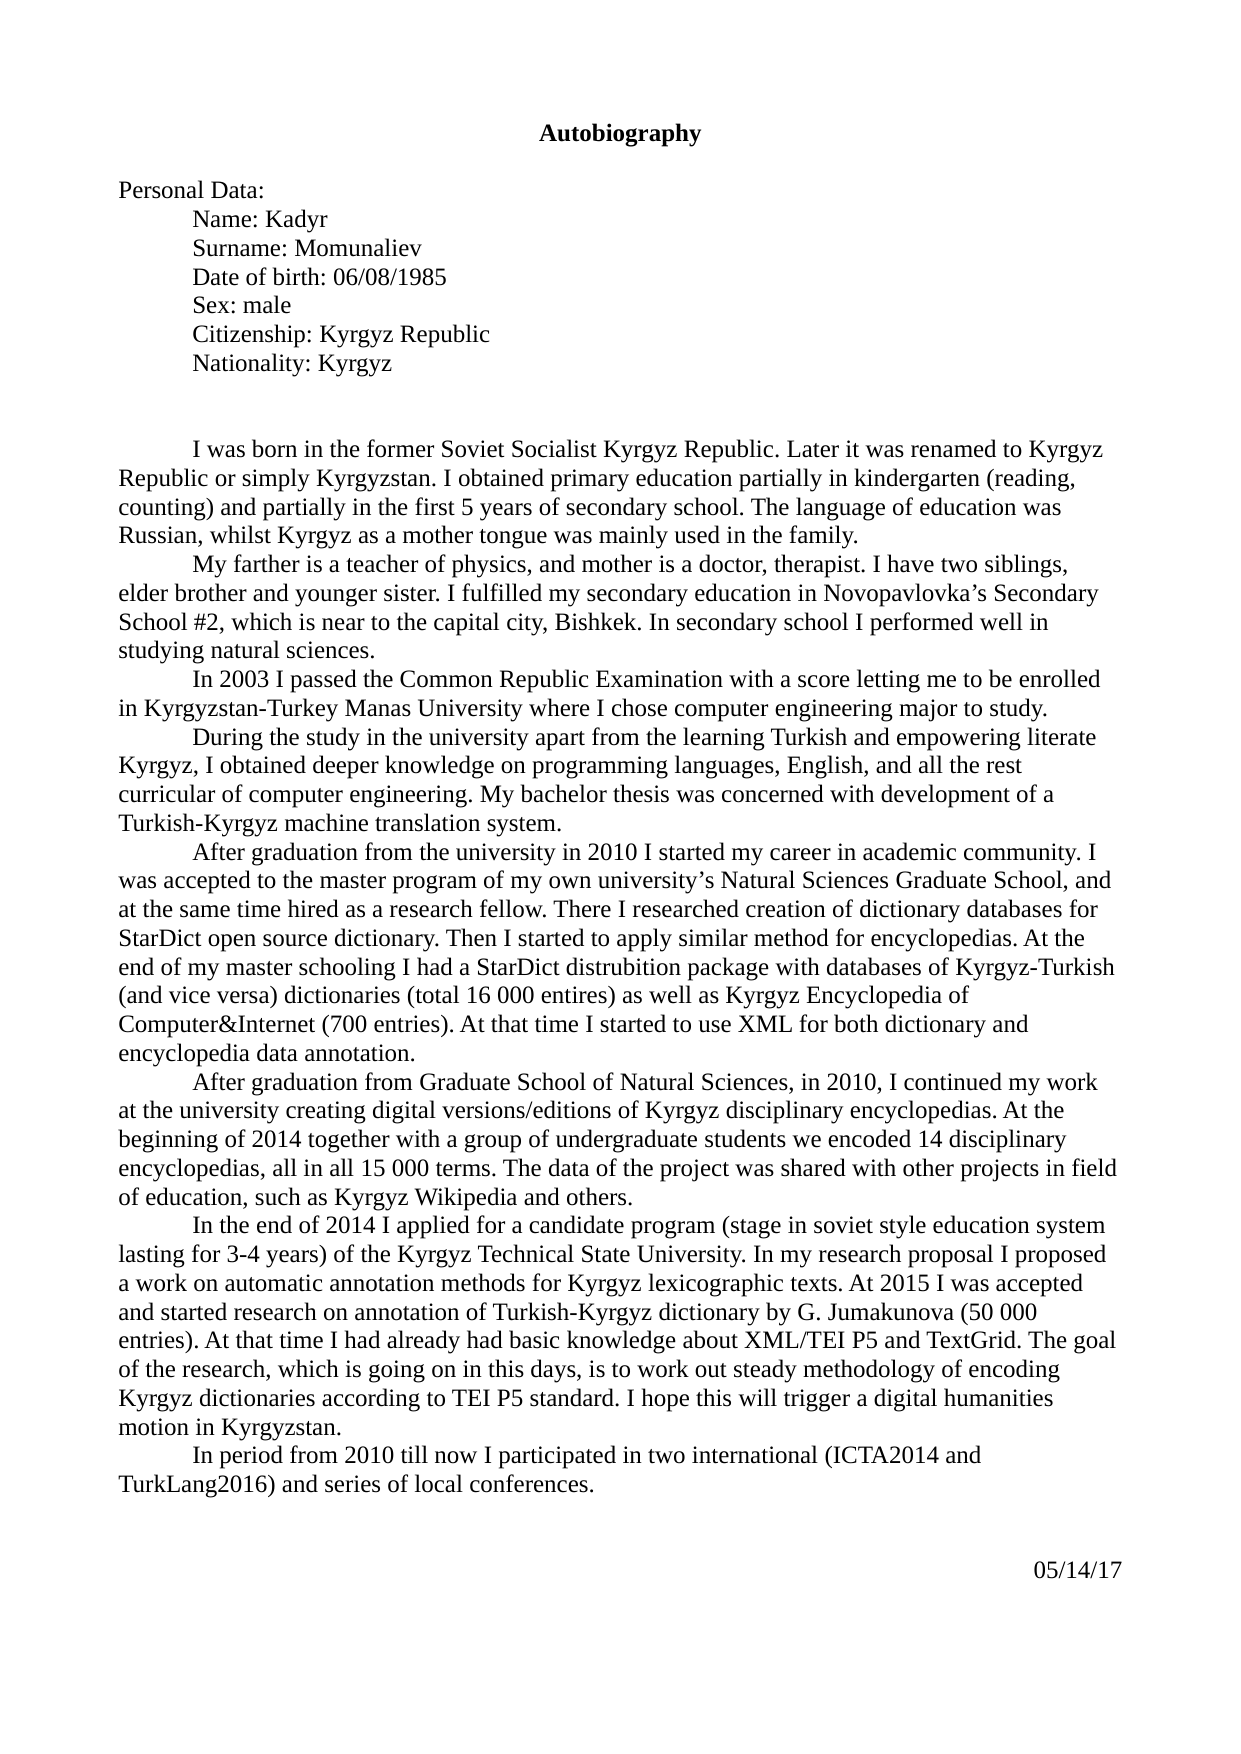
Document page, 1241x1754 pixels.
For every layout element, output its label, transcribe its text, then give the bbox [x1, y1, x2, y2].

text I was born in the former Soviet Socialist Kyrgyz Republic. Later it was renamed to Kyrgyz Republic or simply Kyrgyzstan. I obtained primary education partially in kindergarten (reading, counting) and partially in the first 5 years of secondary school. The language of education was Russian, whilst Kyrgyz as a mother tongue was mainly used in the family. [118, 434, 1122, 549]
text Date of birth: 06/08/1985 [118, 262, 1122, 291]
text 05/14/17 [118, 1556, 1122, 1584]
text After graduation from Graduate School of Natural Sciences, in 2010, I continued my work at the university creating digital versions/editions of Kyrgyz disciplinary encyclopedias. At the beginning of 2014 together with a group of undergraduate students we encoded 14 disciplinary encyclopedias, all in all 15 000 terms. The data of the project was shared with other projects in field of education, such as Kyrgyz Wikipedia and others. [118, 1067, 1122, 1211]
text Name: Kadyr [118, 204, 1122, 233]
text Citizenship: Kyrgyz Republic [118, 319, 1122, 348]
text Surname: Momunaliev [118, 233, 1122, 262]
text In the end of 2014 I applied for a candidate program (stage in soviet style education system lasting for 3-4 years) of the Kyrgyz Technical State University. In my research proposal I proposed a work on automatic annotation methods for Kyrgyz lexicographic texts. At 2015 I was accepted and started research on annotation of Turkish-Kyrgyz dictionary by G. Jumakunova (50 000 entries). At that time I had already had basic knowledge about XML/TEI P5 and TextGrid. The goal of the research, which is going on in this days, is to work out steady methodology of encoding Kyrgyz dictionaries according to TEI P5 standard. I hope this will trigger a digital humanities motion in Kyrgyzstan. [118, 1211, 1122, 1441]
text My farther is a teacher of physics, and mother is a doctor, therapist. I have two siblings, elder brother and younger sister. I fulfilled my secondary education in Novopavlovka’s Secondary School #2, which is near to the capital city, Bishkek. In secondary school I performed well in studying natural sciences. [118, 549, 1122, 664]
text During the study in the university apart from the learning Turkish and empowering literate Kyrgyz, I obtained deeper knowledge on programming languages, English, and all the rest curricular of computer engineering. My bachelor thesis was concerned with development of a Turkish-Kyrgyz machine translation system. [118, 722, 1122, 837]
text In 2003 I passed the Common Republic Examination with a score letting me to be enrolled in Kyrgyzstan-Turkey Manas University where I chose computer engineering major to study. [118, 664, 1122, 722]
text Sex: male [118, 291, 1122, 319]
text Autobiography [118, 118, 1122, 147]
text In period from 2010 till now I participated in two international (ICTA2014 and TurkLang2016) and series of local conferences. [118, 1441, 1122, 1498]
text After graduation from the university in 2010 I started my career in academic community. I was accepted to the master program of my own university’s Natural Sciences Graduate School, and at the same time hired as a research fellow. There I researched creation of dictionary databases for StarDict open source dictionary. Then I started to apply similar method for encyclopedias. At the end of my master schooling I had a StarDict distrubition package with databases of Kyrgyz-Turkish (and vice versa) dictionaries (total 16 000 entires) as well as Kyrgyz Encyclopedia of Computer&Internet (700 entries). At that time I started to use XML for both dictionary and encyclopedia data annotation. [118, 837, 1122, 1067]
text Nationality: Kyrgyz [118, 348, 1122, 377]
text Personal Data: [118, 176, 1122, 204]
